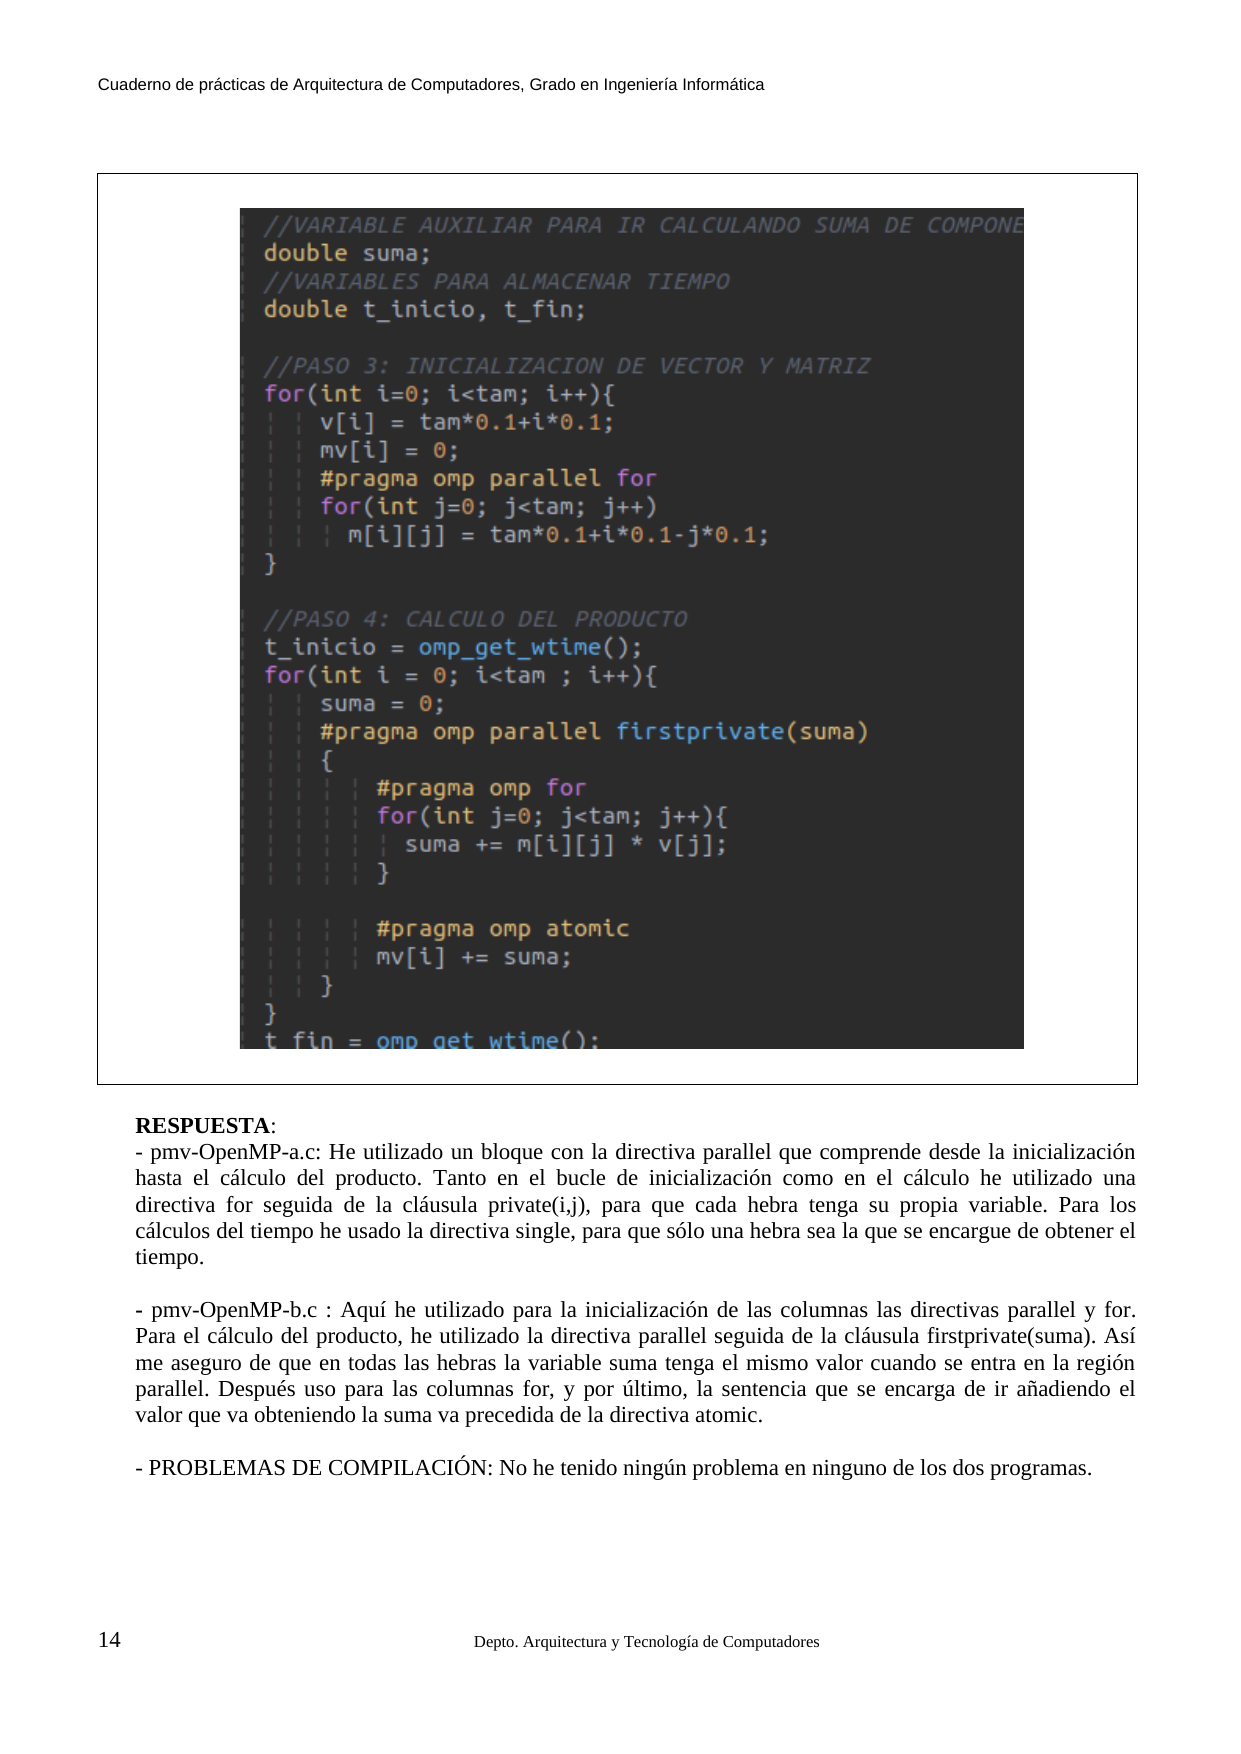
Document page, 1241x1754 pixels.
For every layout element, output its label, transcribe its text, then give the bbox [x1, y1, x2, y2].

text - pmv-OpenMP-a.c: He utilizado un bloque con la directiva parallel que comprende desde la inicialización hasta el cálculo del producto. Tanto en el bucle de inicialización como en el cálculo he utilizado una directiva for seguida de la cláusula private(i,j), para que cada hebra tenga su propia variable. Para los cálculos del tiempo he usado la directiva single, para que sólo una hebra sea la que se encargue de obtener el tiempo. [135, 1138, 1138, 1270]
text - pmv-OpenMP-b.c : Aquí he utilizado para la inicialización de las columnas las directivas parallel y for. Para el cálculo del producto, he utilizado la directiva parallel seguida de la cláusula firstprivate(suma). Así me aseguro de que en todas las hebras la variable suma tenga el mismo valor cuando se entra en la región parallel. Después uso para las columnas for, y por último, la sentencia que se encarga de ir añadiendo el valor que va obteniendo la suma va precedida de la directiva atomic. [135, 1296, 1138, 1428]
picture [239, 208, 1024, 1049]
text RESPUESTA: [135, 1112, 1138, 1138]
table_header [98, 174, 1137, 1084]
text - PROBLEMAS DE COMPILACIÓN: No he tenido ningún problema en ninguno de los dos programas. [135, 1454, 1138, 1481]
